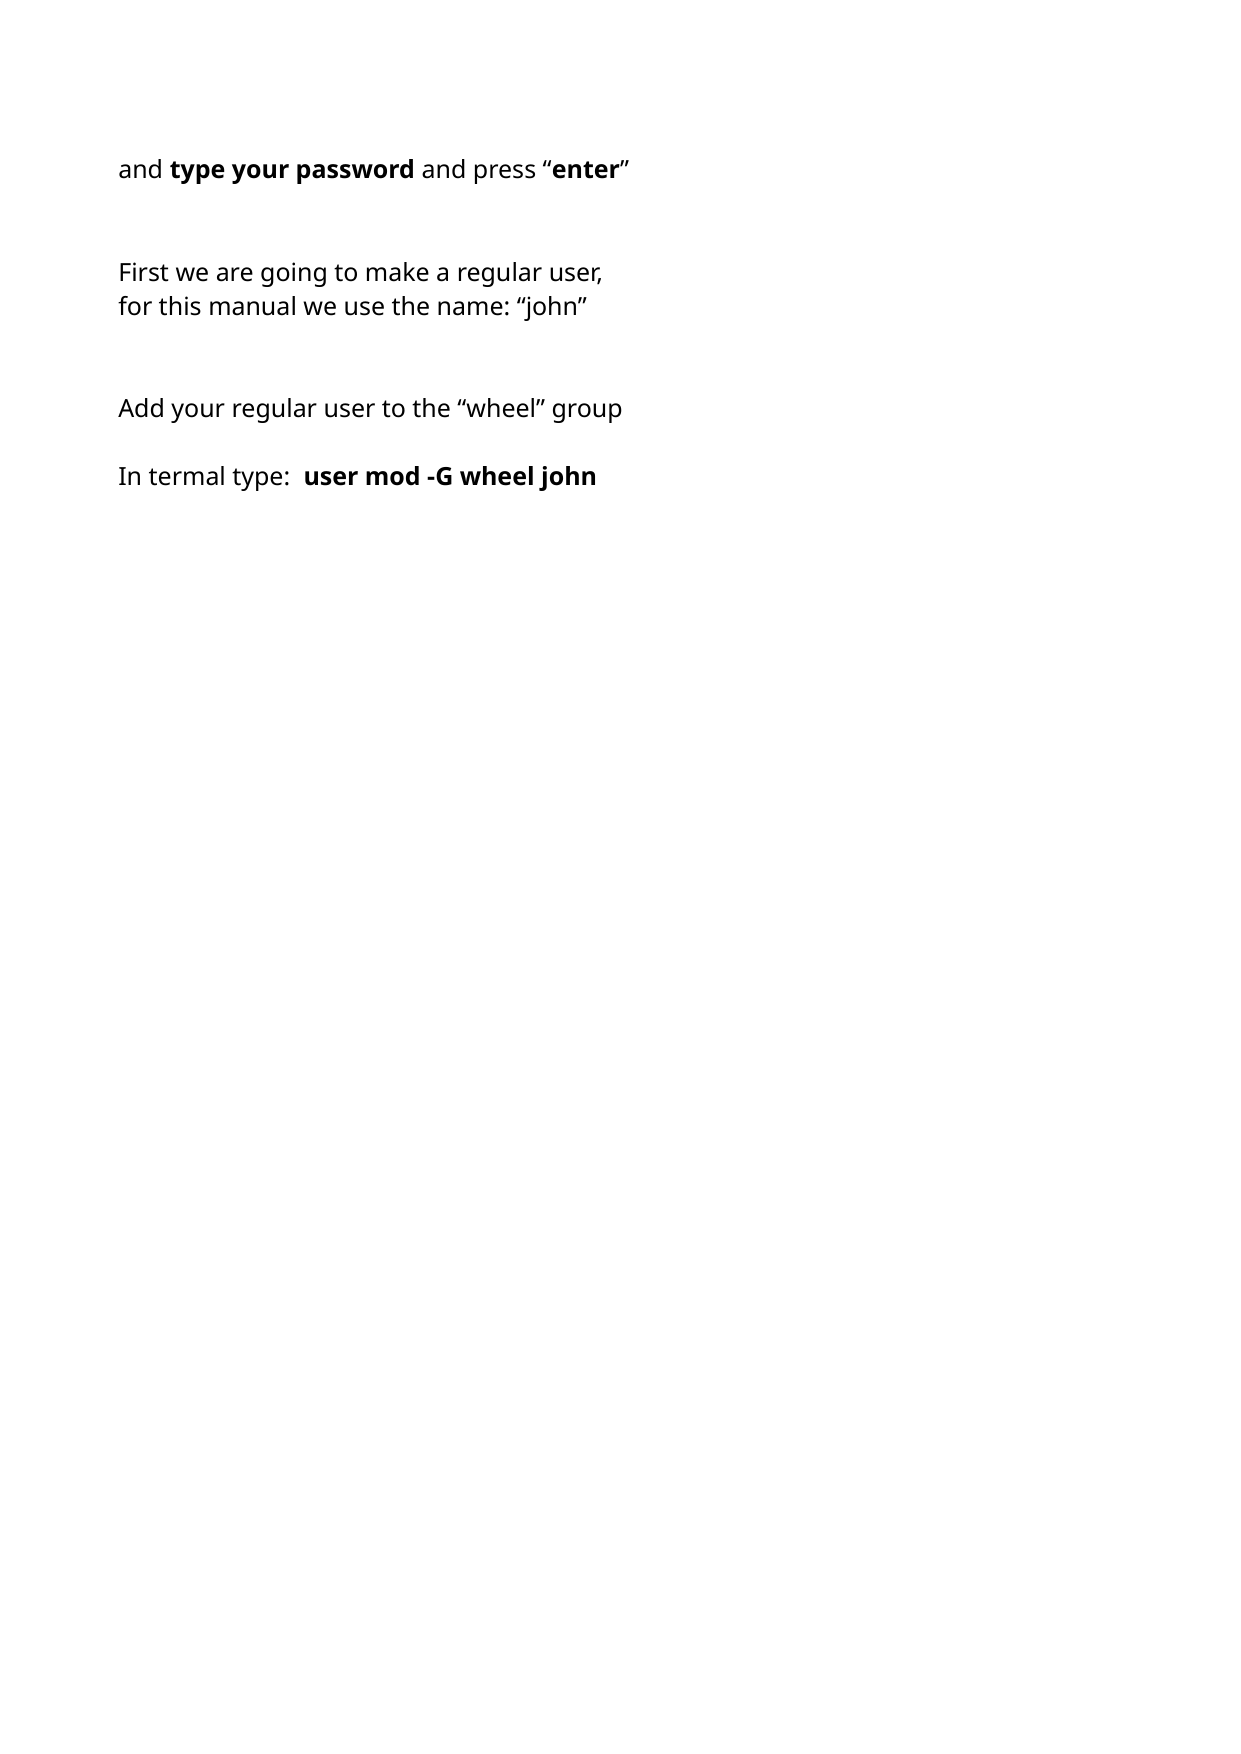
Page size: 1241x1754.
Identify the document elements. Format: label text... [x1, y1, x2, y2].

text First we are going to make a regular user, for this manual we use the name: “john” [118, 254, 1122, 322]
text In termal type: user mod -G wheel john [118, 459, 1122, 493]
text and type your password and press “enter” [118, 152, 1122, 186]
text Add your regular user to the “wheel” group [118, 391, 1122, 425]
